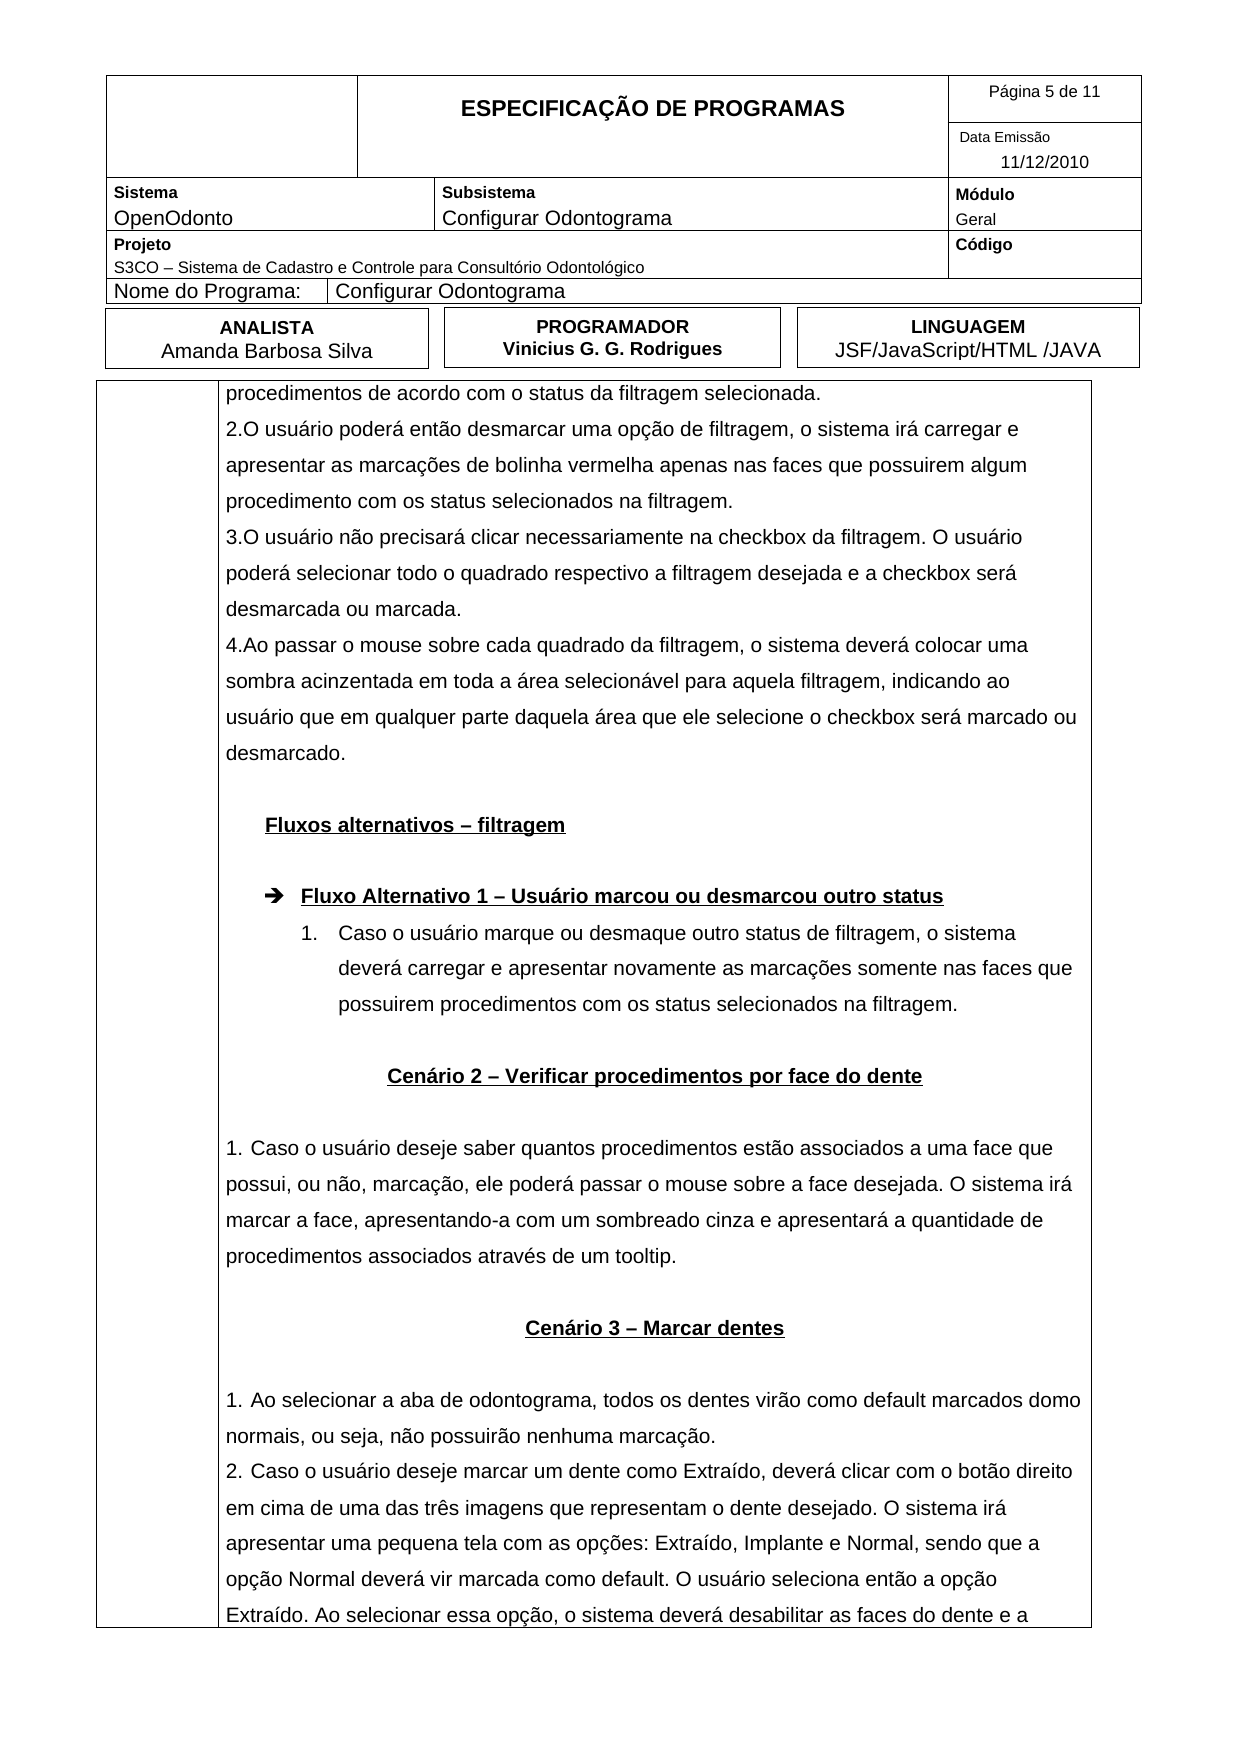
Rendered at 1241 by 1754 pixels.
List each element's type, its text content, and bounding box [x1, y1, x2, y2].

table_header [97, 381, 218, 1627]
table_header Apresentar ao usuário a tela de associação de procedimentos do odontograma do paciente. Usuário. Selecionar a aba Odontograma no cadastro de Paciente. Fluxos Principais Sistema deverá apresentar a aba Odontograma no cadastro de Paciente. Nessa aba o sistema deverá apresentar logo em cima os dados do ondotograma selecionado. No caso, serão os dados do odontograma default. Caso outro odontograma seja selecionado, os dados deverão ser apresentados de acordo com o registro selecionado. Os dados apresentados serão: Código – 1 por exemplo Nome – Odontograma Padrão Data – a data atual Descrição - Primeira configuração do odontograma do paciente. Caso os dados do registro ultrapassem os limites da tela (como o campo descrição que pode ser extenso), o sistema deverá apresentar as informações até o limite especificado da tela, colocar reticências e permitir que o usuário visualize o restante da informação do registro ao passar o mouse sobre a informação incompleta na tela através de um tooltip. Isso deverá ser feito para não estourar os limites da tela. Abaixo desses dados deverão ser apresentadas as opções de filtragem: Não Realizado Realizado Planejado Pago Cada opção de filtragem deverá ser uma checkbox. Deverã vir todas as opções marcadas. Abaixo das opções de filtragem, o sistema deverá apresentar todos os dentes de uma pessoa adulta. Cada dente terá cinco representações: A primeira imagem mostrará os dentes pela face vestibular. A segunda imagem mostrará os dentes pela face oclusal ou incisal. A terceira imagem mostrará os dentes pela face palatina ou lingual. A quarta imagem representará a raiz do dente. É onde o usuário irá clicar para adicionar procedimentos. A quinta imagem representará as cinco faces dos dentes, citadas anteriormente. É onde o usuário irá clicar para adicionar procedimentos. Também deverão ser apresentados, abaixo de cada conjunto de representações do dente o número respectivo do dente. Caso o dente possua algum procedimento vinculado a uma face deverá ser indicado que naquela face possui(em) procedimento(s). Deverá ser colocada uma bolinha vermelha na(s) face(s) do(s) dente(s) que possuir(em) pocedimento(s). Para cada face de cada dente se houver um ou mais procedimentos associados, a face deverá ser marcada. Ou seja, cada dente possuirá no máximo cinco marcações, uma em cada face, independente da quantidade de procedimentos. Abaixo dos dentes deverão ser apresetados os botões de marcação de aspecto: Duas caixas separadas, uma para todos os dentes superiores e outra para todos os dentes inferiores. Em cada caixa o usuário terá a opção de: Botão vermelho - Marcar todos os dentes extraídos Botão azul - Marcar todos os dentes implantados Botão cinza - Marcar todos os dentes normais Ao passar o mouse em cima de cada botão, o sistema deverá apresentar qual é a opção do botão através de um tooltip. Botão vermelho – Extraidos Botão azul – Implantados Botão cinza – Normais Abaixo dos botões, deverá ser apresentado o botão de adicionar odontograma e a tabela de odontogramas do paciente a ser cadastrado ou já cadastrado. Cenário 1 – Filtrar procedimentos Ao clicar na aba odontograma, as filtragens virão todas marcadas. Então o sistema apresentará a marcação da bolinha vermelha em todas as faces que possuirem algum procedimento associado. Só será apresentada a bolinha vermelha nas faces que possuirem procedimentos de acordo com o status da filtragem selecionada. O usuário poderá então desmarcar uma opção de filtragem, o sistema irá carregar e apresentar as marcações de bolinha vermelha apenas nas faces que possuirem algum procedimento com os status selecionados na filtragem. O usuário não precisará clicar necessariamente na checkbox da filtragem. O usuário poderá selecionar todo o quadrado respectivo a filtragem desejada e a checkbox será desmarcada ou marcada. Ao passar o mouse sobre cada quadrado da filtragem, o sistema deverá colocar uma sombra acinzentada em toda a área selecionável para aquela filtragem, indicando ao usuário que em qualquer parte daquela área que ele selecione o checkbox será marcado ou desmarcado. Fluxos alternativos – filtragem Fluxo Alternativo 1 – Usuário marcou ou desmarcou outro status Caso o usuário marque ou desmaque outro status de filtragem, o sistema deverá carregar e apresentar novamente as marcações somente nas faces que possuirem procedimentos com os status selecionados na filtragem. Cenário 2 – Verificar procedimentos por face do dente Caso o usuário deseje saber quantos procedimentos estão associados a uma face que possui, ou não, marcação, ele poderá passar o mouse sobre a face desejada. O sistema irá marcar a face, apresentando-a com um sombreado cinza e apresentará a quantidade de procedimentos associados através de um tooltip. Cenário 3 – Marcar dentes Ao selecionar a aba de odontograma, todos os dentes virão como default marcados domo normais, ou seja, não possuirão nenhuma marcação. Caso o usuário deseje marcar um dente como Extraído, deverá clicar com o botão direito em cima de uma das três imagens que representam o dente desejado. O sistema irá apresentar uma pequena tela com as opções: Extraído, Implante e Normal, sendo que a opção Normal deverá vir marcada como default. O usuário seleciona então a opção Extraído. Ao selecionar essa opção, o sistema deverá desabilitar as faces do dente e a representação da raiz, que permitem que sejam associados procedimentos, e marcar a primeira imagem que representa o dente com o mesmo ícone do botão de marcação de extraído, ou seja, o botão vermelho. Caso o usuário passe o mouse sobre o ícone do dente, o sistema deverá apresentar a mensagem Dente Extraído através de um tooltip. Caso o usuário deseje marcar um dente como Implantado, deverá clicar com o botão direito em cima de uma das três imagens que representam o dente desejado. O sistema irá apresentar uma pequena tela com as opções: Extraído, Implante e Normal, sendo que a opção Normal deverá vir marcada como default. O usuário seleciona então a opção Implante. Ao selecionar essa opção, o sistema deverá desabilitar as faces do dente e a representação da raiz, que permitem que sejam associados procedimentos, e marcar a primeira imagem que representa o dente com o mesmo ícone do botão de marcação de implantado, ou seja, o botão azul. Caso o usuário passe o mouse sobre o ícone do dente, o sistema deverá apresentar a mensagem Dente Implantado através de um tooltip. Caso o usuário marque novamente o dente como normal, o sistema deverá habilitá-lo novamente. Para que a tela de opções de marcação seja apresentada, o usuário deverá clicar com o botão direito em cima de uma das três imagens que representam o dente. Fluxos alternativos – marcação Fluxo Alternativo 1 – Marcar dentes pelos botões Caso o usuário queira marcar todos os dentes superiores do odontograma como extraídos, o usuário poderá ir na caixa “Todos superiores” e selecionar o botão vermelho. O sistema deverá desabilitar as faces de todos os dentes superiores e as representações das raízes, que permitem que sejam associados procedimentos, e marcar a primeira imagem que representa cada dente com o ícone do botão de marcação de extraído, ou seja, o botão vermelho. Caso o usuário passe o mouse sobre o ícone no dente, o sistema deverá apresentar a mensagem Dente Extraído através de um tooltip. Caso o usuário queira marcar todos os dentes inferiores do odontograma como extraídos, o usuário poderá ir na caixa “Todos inferiores” e selecionar o botão vermelho. O sistema deverá desabilitar as faces de todos os dentes inferiores e as representações das raízes, que permitem que sejam associados procedimentos, e marcar a primeira imagem que representa cada dente com o ícone do botão de marcação de extraído, ou seja, o botão vermelho. Caso o usuário passe o mouse sobre o ícone no dente, o sistema deverá apresentar a mensagem Dente Extraído através de um tooltip. Caso o usuário queira marcar todos os dentes superiores do odontograma como implantados, o usuário poderá ir na caixa “Todos superiores” e selecionar o botão azul. O sistema deverá desabilitar as faces de todos os dentes superiores e as representações das raízes, que permitem que sejam associados procedimentos, e marcar a primeira imagem que representa cada dente com o ícone do botão de marcação de implantado, ou seja, o botão azul. Caso o usuário passe o mouse sobre o ícone no dente, o sistema deverá apresentar a mensagem Dente Implantado através de um tooltip. Caso o usuário queira marcar todos os dentes inferiores do odontograma como implantados, o usuário poderá ir na caixa “Todos inferiores” e selecionar o botão azul. O sistema deverá desabilitar as faces de todos os dentes inferiores e as representações das raízes, que permitem que sejam associados procedimentos, e marcar a primeira imagem que representa cada dente com o ícone do botão de marcação de implantado, ou seja, o botão azul. Caso o usuário passe o mouse sobre o ícone no dente, o sistema deverá apresentar a mensagem Dente Implantado através de um tooltip. Caso o usuário queira marcar todos os dentes superiores do odontograma como normais, o usuário poderá ir na caixa “Todos superiores” e selecionar o botão cinza. O sistema deverá habilitar novamente as faces e as raízes de todos os dente superiores. Caso o usuário queira marcar todos os dentes inferiores do odontograma como normais, o usuário poderá ir na caixa “Todos inferiores” e selecionar o botão cinza. O sistema deverá habilitar novamente as faces e as raízes de todos os dente inferiores. Ao clicar no botão de marcação, todos os dentes superiores ou inferiores serão marcados independentemente de sua marcação anterior ou procedimentos associados a qualquer face ou raíz.. Fluxo de Exceção – marcação Fluxo de Exceção 1 – Usuário fecha a tela de marcação Se caso após clicar com o botão direito em cima de uma das três imagens que representam o dente, o usuário não queira mais trocar a marcação do dente, ele poderá clicar em qualquer parte da tela, que não seja a tela de opções de marcação e então a tela de marcação será fechada. Exceções Perda de conexão com o servidor ou banco de dados. Apresentar mensagem em uma pop up: “Falha não prevista – Consulte o administrador do sistema” A sessão do usuário deve expirar em 30 minutos, a partir disso se o usuário selecionar qualquer ação do sistema, ele deve ser redirecionado para a tela de login. Se o usuário selecionar link do “OpenOdonto” (Logo no canto Superior direito Sob o menu), sistema deve redirecionar para a tela principal do sistema. Se o usuário selecionar a opção “sair” (encerrar sessão), sistema deve redirecionar para tela de login e encerrar a sessão corrente do usuário. [219, 381, 1091, 1627]
